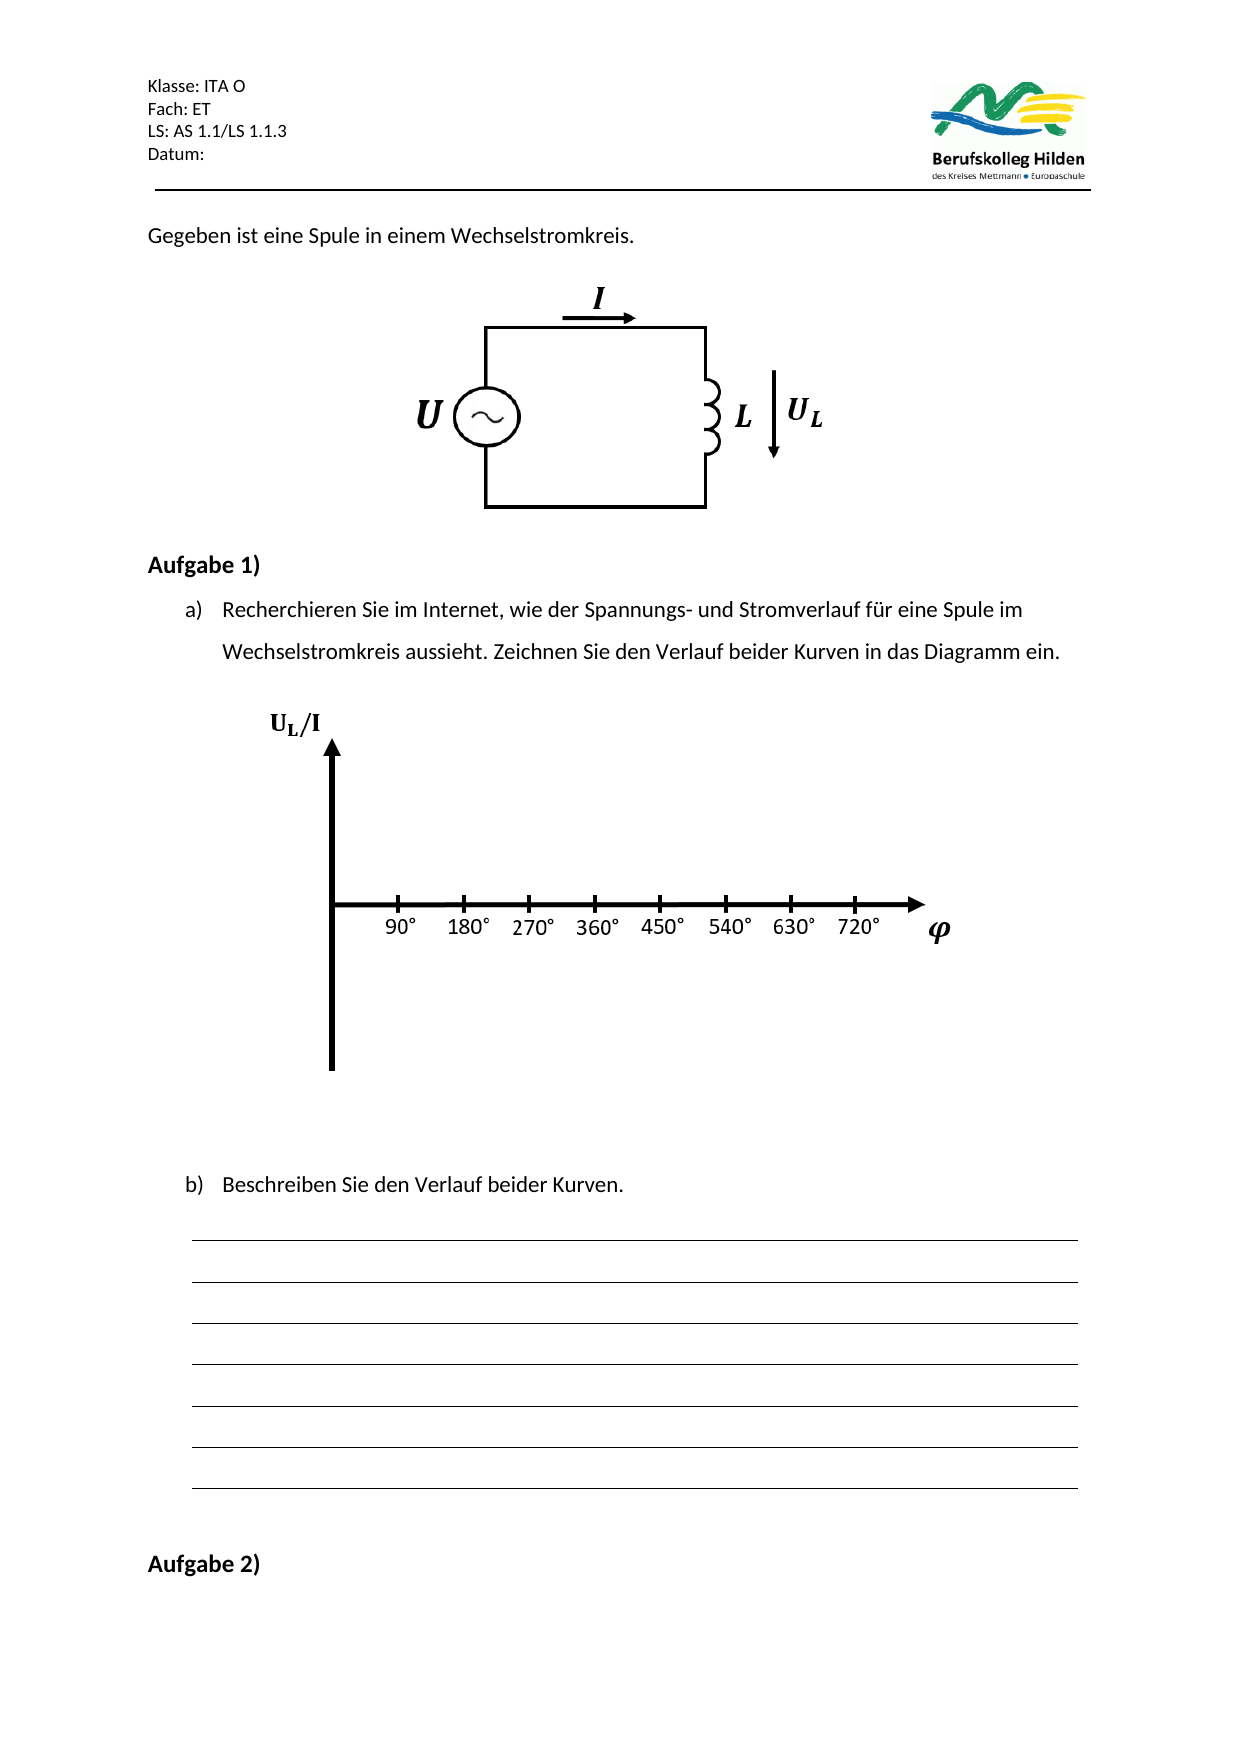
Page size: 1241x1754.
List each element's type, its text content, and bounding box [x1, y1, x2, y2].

picture [254, 700, 986, 1082]
table_cell [192, 1283, 1078, 1323]
table_cell [192, 1407, 1078, 1447]
table_cell [192, 1324, 1078, 1364]
list Recherchieren Sie im Internet, wie der Spannungs- und Stromverlauf für eine Spule im Wechselstromkreis aussieht. Zeichnen Sie den Verlauf beider Kurven in das Diagramm ein. [185, 595, 1093, 665]
table_cell [192, 1365, 1078, 1406]
table_cell [192, 1448, 1078, 1488]
text Aufgabe 1) [148, 549, 1093, 580]
table_header [192, 1241, 1078, 1282]
list Beschreiben Sie den Verlauf beider Kurven. [185, 1171, 1093, 1198]
picture [948, 74, 1093, 187]
text Gegeben ist eine Spule in einem Wechselstromkreis. [148, 221, 1093, 249]
picture [410, 280, 831, 519]
text Aufgabe 2) [148, 1548, 1093, 1578]
